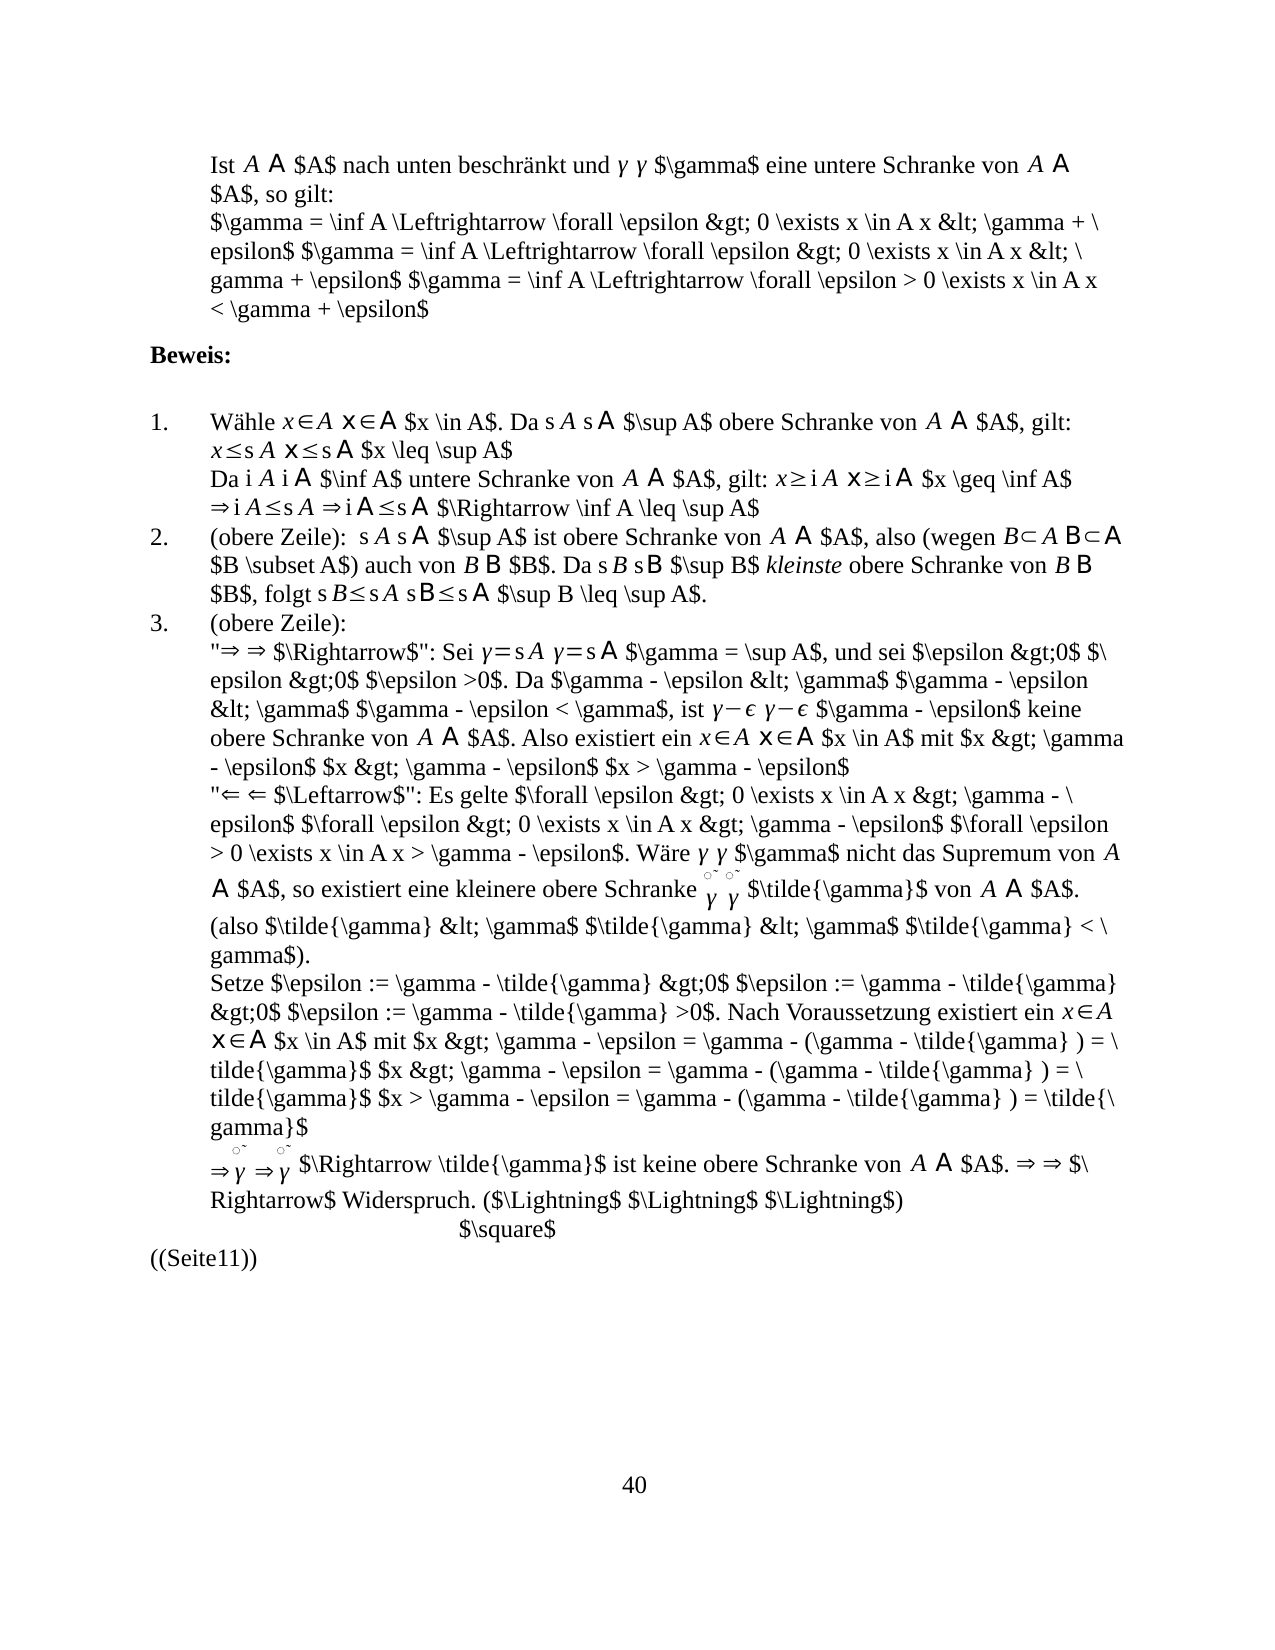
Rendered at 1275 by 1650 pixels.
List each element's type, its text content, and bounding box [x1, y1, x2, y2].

list Wähle $x \in A$. Da $\sup A$ obere Schranke von $A$, gilt: $x \leq \sup A$ Da $\inf A$ untere Schranke von $A$, gilt: $x \geq \inf A$ $\Rightarrow \inf A \leq \sup A$ [150, 407, 1125, 522]
text Beweis: [150, 340, 1125, 398]
list (obere Zeile): $\sup A$ ist obere Schranke von $A$, also (wegen $B \subset A$) auch von $B$. Da $\sup B$ kleinste obere Schranke von $B$, folgt $\sup B \leq \sup A$. [150, 522, 1125, 608]
text ((Seite11)) [150, 1243, 1125, 1271]
list (obere Zeile): " $\Rightarrow$": Sei $\gamma = \sup A$, und sei $\epsilon &gt;0$ $\epsilon &gt;0$ $\epsilon >0$. Da $\gamma - \epsilon &lt; \gamma$ $\gamma - \epsilon &lt; \gamma$ $\gamma - \epsilon < \gamma$, ist $\gamma - \epsilon$ keine obere Schranke von $A$. Also existiert ein $x \in A$ mit $x &gt; \gamma - \epsilon$ $x &gt; \gamma - \epsilon$ $x > \gamma - \epsilon$ " $\Leftarrow$": Es gelte $\forall \epsilon &gt; 0 \exists x \in A x &gt; \gamma - \epsilon$ $\forall \epsilon &gt; 0 \exists x \in A x &gt; \gamma - \epsilon$ $\forall \epsilon > 0 \exists x \in A x > \gamma - \epsilon$. Wäre $\gamma$ nicht das Supremum von $A$, so existiert eine kleinere obere Schranke $\tilde{\gamma}$ von $A$. (also $\tilde{\gamma} &lt; \gamma$ $\tilde{\gamma} &lt; \gamma$ $\tilde{\gamma} < \gamma$). Setze $\epsilon := \gamma - \tilde{\gamma} &gt;0$ $\epsilon := \gamma - \tilde{\gamma} &gt;0$ $\epsilon := \gamma - \tilde{\gamma} >0$. Nach Voraussetzung existiert ein $x \in A$ mit $x &gt; \gamma - \epsilon = \gamma - (\gamma - \tilde{\gamma} ) = \tilde{\gamma}$ $x &gt; \gamma - \epsilon = \gamma - (\gamma - \tilde{\gamma} ) = \tilde{\gamma}$ $x > \gamma - \epsilon = \gamma - (\gamma - \tilde{\gamma} ) = \tilde{\gamma}$ $\Rightarrow \tilde{\gamma}$ ist keine obere Schranke von $A$. $\Rightarrow$ Widerspruch. ($\Lightning$ $\Lightning$ $\Lightning$) $\square$ [150, 608, 1125, 1243]
list Ist $A$ nach oben beschränkt und $\gamma$ eine obere Schranke von $A$, so gilt: $\gamma = \sup A \Leftrightarrow \forall \epsilon &gt; 0 \exists x \in A x &gt; \gamma - \epsilon$ $\gamma = \sup A \Leftrightarrow \forall \epsilon &gt; 0 \exists x \in A x &gt; \gamma - \epsilon$ $\gamma = \sup A \Leftrightarrow \forall \epsilon > 0 \exists x \in A x > \gamma - \epsilon$ Ist $A$ nach unten beschränkt und $\gamma$ eine untere Schranke von $A$, so gilt: $\gamma = \inf A \Leftrightarrow \forall \epsilon &gt; 0 \exists x \in A x &lt; \gamma + \epsilon$ $\gamma = \inf A \Leftrightarrow \forall \epsilon &gt; 0 \exists x \in A x &lt; \gamma + \epsilon$ $\gamma = \inf A \Leftrightarrow \forall \epsilon > 0 \exists x \in A x < \gamma + \epsilon$ [150, 150, 1125, 322]
